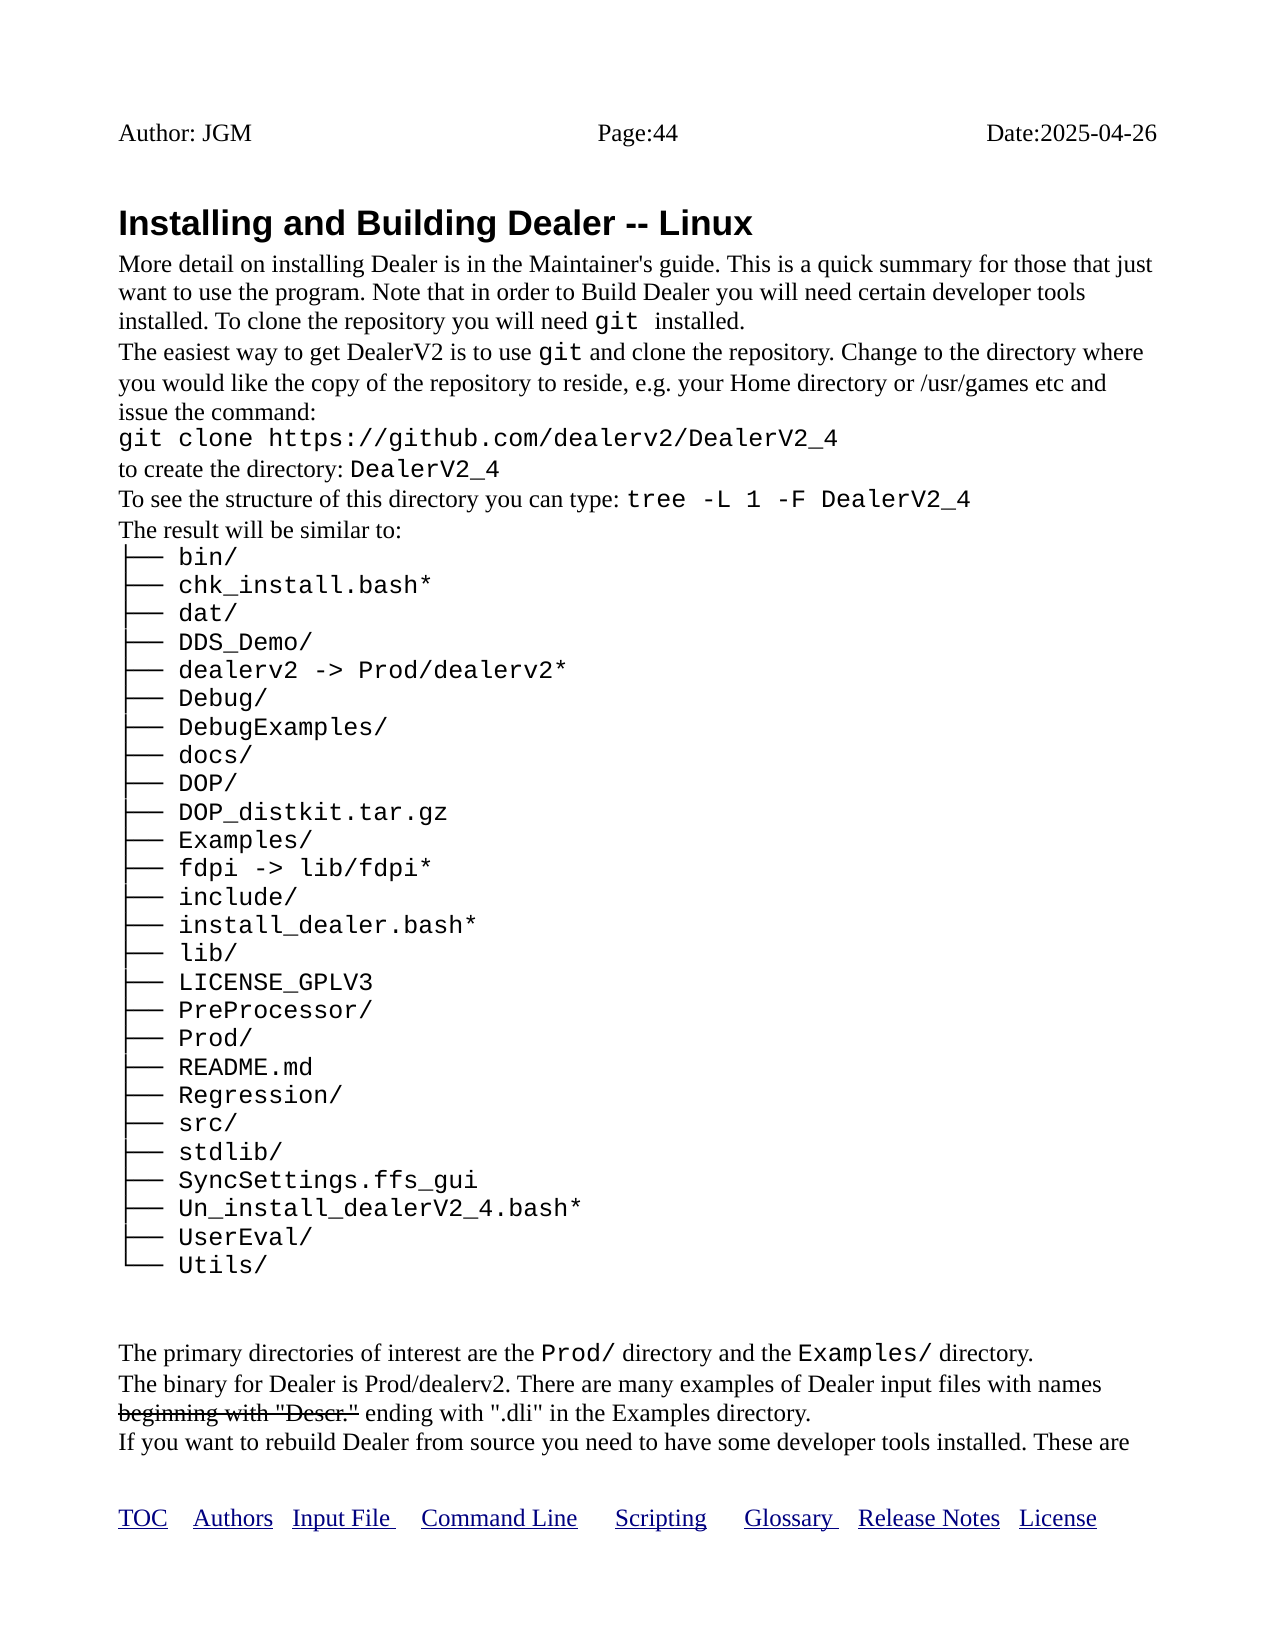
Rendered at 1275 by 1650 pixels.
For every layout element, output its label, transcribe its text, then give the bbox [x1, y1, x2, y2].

text ├── DOP_distkit.tar.gz [126, 799, 1157, 827]
text The result will be similar to: [118, 515, 1157, 544]
text ├── dat/ [118, 601, 125, 629]
text ├── fdpi -> lib/fdpi* [126, 856, 1157, 884]
text ├── Prod/ [126, 1026, 1157, 1054]
text More detail on installing Dealer is in the Maintainer's guide. This is a quick summary for those that just want to use the program. Note that in order to Build Dealer you will need certain developer tools installed. To clone the repository you will need git installed. [118, 249, 1157, 337]
text ├── dealerv2 -> Prod/dealerv2* [126, 657, 1157, 686]
text ├── PreProcessor/ [126, 997, 1157, 1026]
text ├── Un_install_dealerV2_4.bash* [126, 1196, 1157, 1224]
text ├── Regression/ [126, 1082, 1157, 1111]
text ├── include/ [126, 884, 1157, 912]
text ├── Prod/ [118, 1026, 125, 1054]
text The primary directories of interest are the Prod/ directory and the Examples/ directory. [118, 1338, 1157, 1369]
text ├── stdlib/ [126, 1139, 1157, 1167]
text The binary for Dealer is Prod/dealerv2. There are many examples of Dealer input files with names beginning with "Descr." ending with ".dli" in the Examples directory. [118, 1369, 1157, 1427]
text ├── README.md [126, 1054, 1157, 1082]
subtitle Installing and Building Dealer -- Linux [118, 202, 1157, 243]
text ├── bin/ [126, 544, 1157, 572]
text ├── lib/ [118, 941, 125, 969]
text ├── docs/ [118, 742, 125, 771]
text ├── docs/ [126, 742, 1157, 771]
text ├── src/ [126, 1111, 1157, 1139]
text ├── Debug/ [126, 686, 1157, 714]
text The easiest way to get DealerV2 is to use git and clone the repository. Change to the directory where you would like the copy of the repository to reside, e.g. your Home directory or /usr/games etc and issue the command: [118, 337, 1157, 425]
text If you want to rebuild Dealer from source you need to have some developer tools installed. These are [118, 1427, 1157, 1455]
text ├── chk_install.bash* [126, 572, 1157, 601]
text To see the structure of this directory you can type: tree -L 1 -F DealerV2_4 [118, 484, 1157, 515]
text ├── DOP/ [118, 771, 125, 799]
text ├── UserEval/ [126, 1224, 1157, 1252]
text ├── src/ [118, 1111, 125, 1139]
text git clone https://github.com/dealerv2/DealerV2_4 [118, 425, 1157, 454]
text ├── DOP/ [126, 771, 1157, 799]
text to create the directory: DealerV2_4 [118, 454, 1157, 484]
text ├── DDS_Demo/ [126, 629, 1157, 657]
text ├── lib/ [126, 941, 1157, 969]
text ├── SyncSettings.ffs_gui [126, 1167, 1157, 1196]
text ├── DebugExamples/ [126, 714, 1157, 742]
text ├── LICENSE_GPLV3 [126, 969, 1157, 997]
text ├── bin/ [118, 544, 125, 572]
text ├── dat/ [126, 601, 1157, 629]
text └── Utils/ [118, 1252, 1157, 1281]
text ├── Examples/ [126, 827, 1157, 856]
text ├── install_dealer.bash* [126, 912, 1157, 941]
